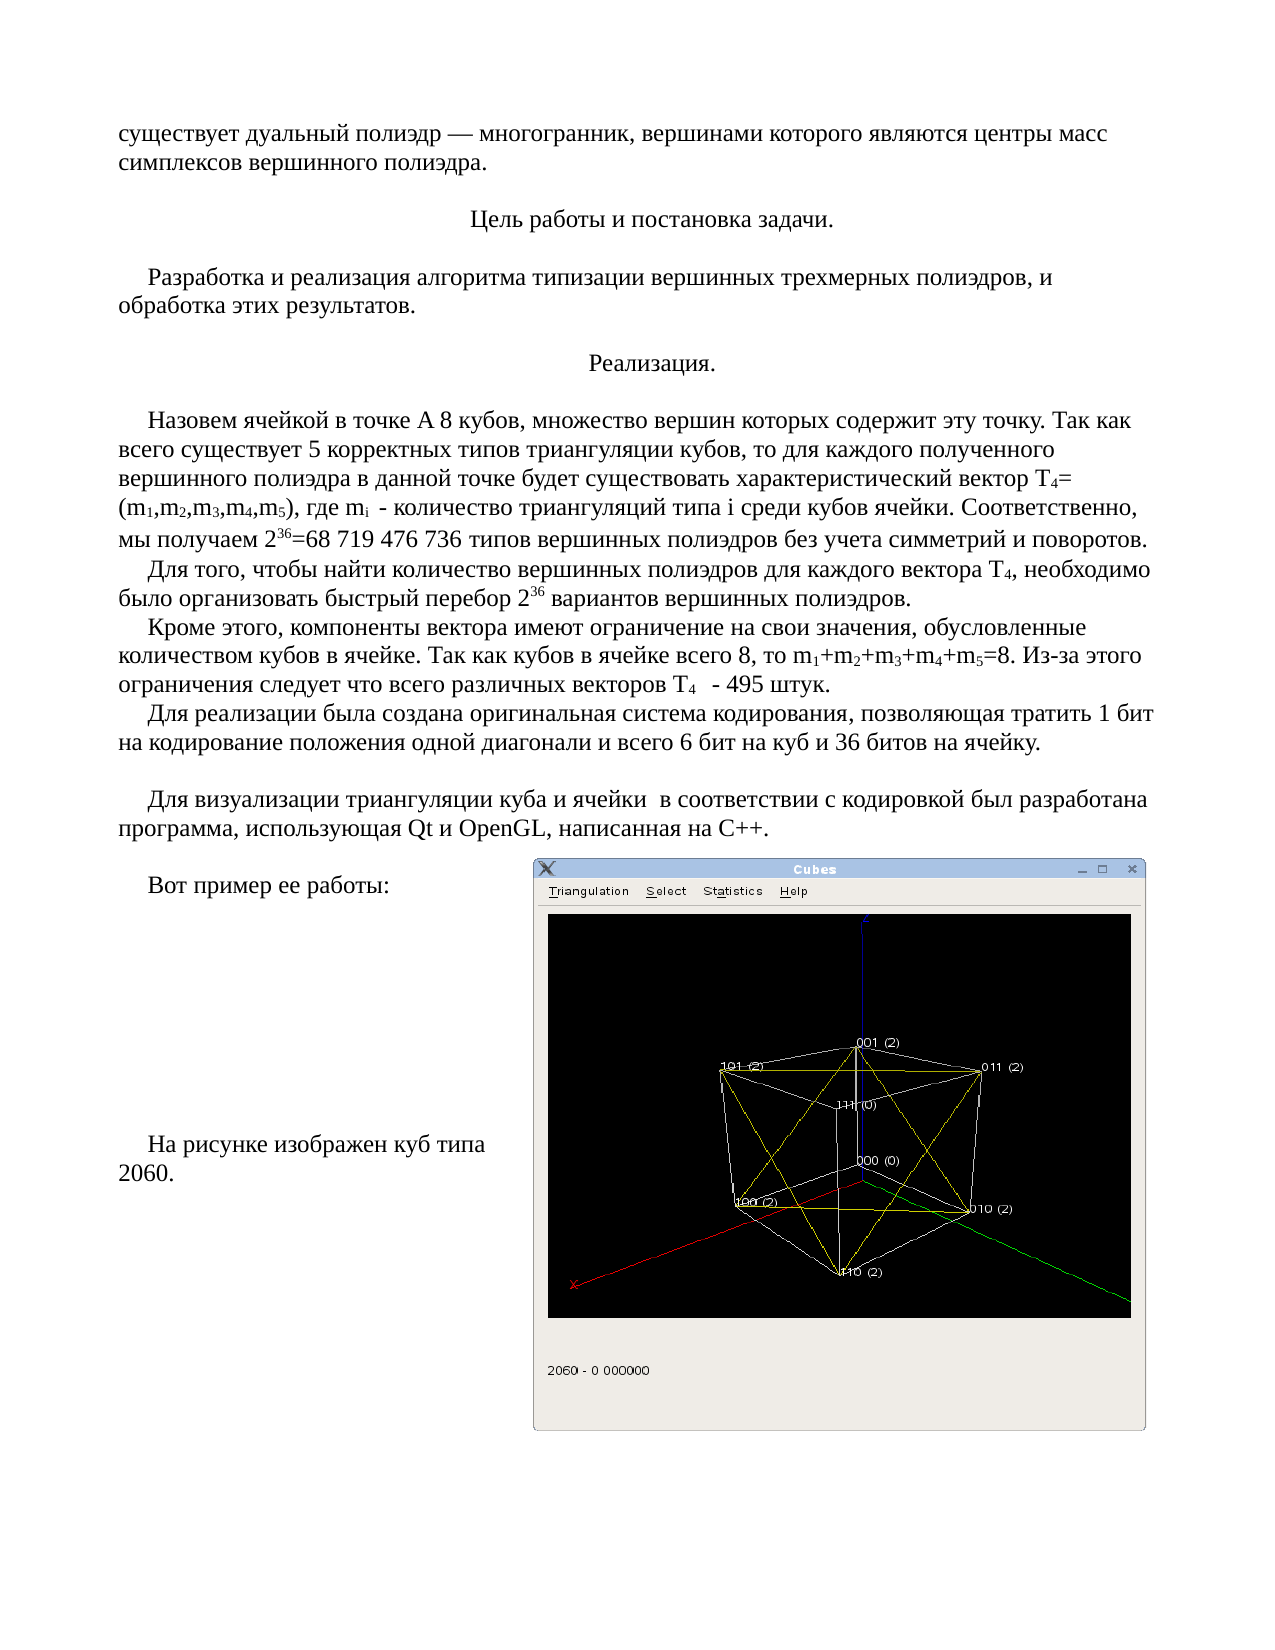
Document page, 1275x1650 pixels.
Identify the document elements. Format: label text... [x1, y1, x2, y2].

text Реализация. [118, 348, 1157, 377]
text Разработка и реализация алгоритма типизации вершинных трехмерных полиэдров, и обработка этих результатов. [118, 262, 1157, 319]
text Для того, чтобы найти количество вершинных полиэдров для каждого вектора T4, необходимо было организовать быстрый перебор 236 вариантов вершинных полиэдров. [118, 554, 1157, 612]
text Вот пример ее работы: [118, 870, 533, 899]
text Кроме этого, компоненты вектора имеют ограничение на свои значения, обусловленные количеством кубов в ячейке. Так как кубов в ячейке всего 8, то m1+m2+m3+m4+m5=8. Из-за этого ограничения следует что всего различных векторов T4 - 495 штук. [118, 612, 1157, 698]
picture [533, 858, 1147, 1431]
text Для визуализации триангуляции куба и ячейки в соответствии с кодировкой был разработана программа, использующая Qt и OpenGL, написанная на C++. [118, 784, 1157, 842]
text Цель работы и постановка задачи. [118, 204, 1157, 233]
text Для реализации была создана оригинальная система кодирования, позволяющая тратить 1 бит на кодирование положения одной диагонали и всего 6 бит на куб и 36 битов на ячейку. [118, 698, 1157, 755]
text Назовем ячейкой в точке A 8 кубов, множество вершин которых содержит эту точку. Так как всего существует 5 корректных типов триангуляции кубов, то для каждого полученного вершинного полиэдра в данной точке будет существовать характеристический вектор T4= (m1,m2,m3,m4,m5), где mi - количество триангуляций типа i среди кубов ячейки. Соответственно, мы получаем 236=68 719 476 736 типов вершинных полиэдров без учета симметрий и поворотов. [118, 406, 1157, 554]
text На рисунке изображен куб типа 2060. [118, 1129, 533, 1187]
text существует дуальный полиэдр — многогранник, вершинами которого являются центры масс симплексов вершинного полиэдра. [118, 118, 1157, 176]
